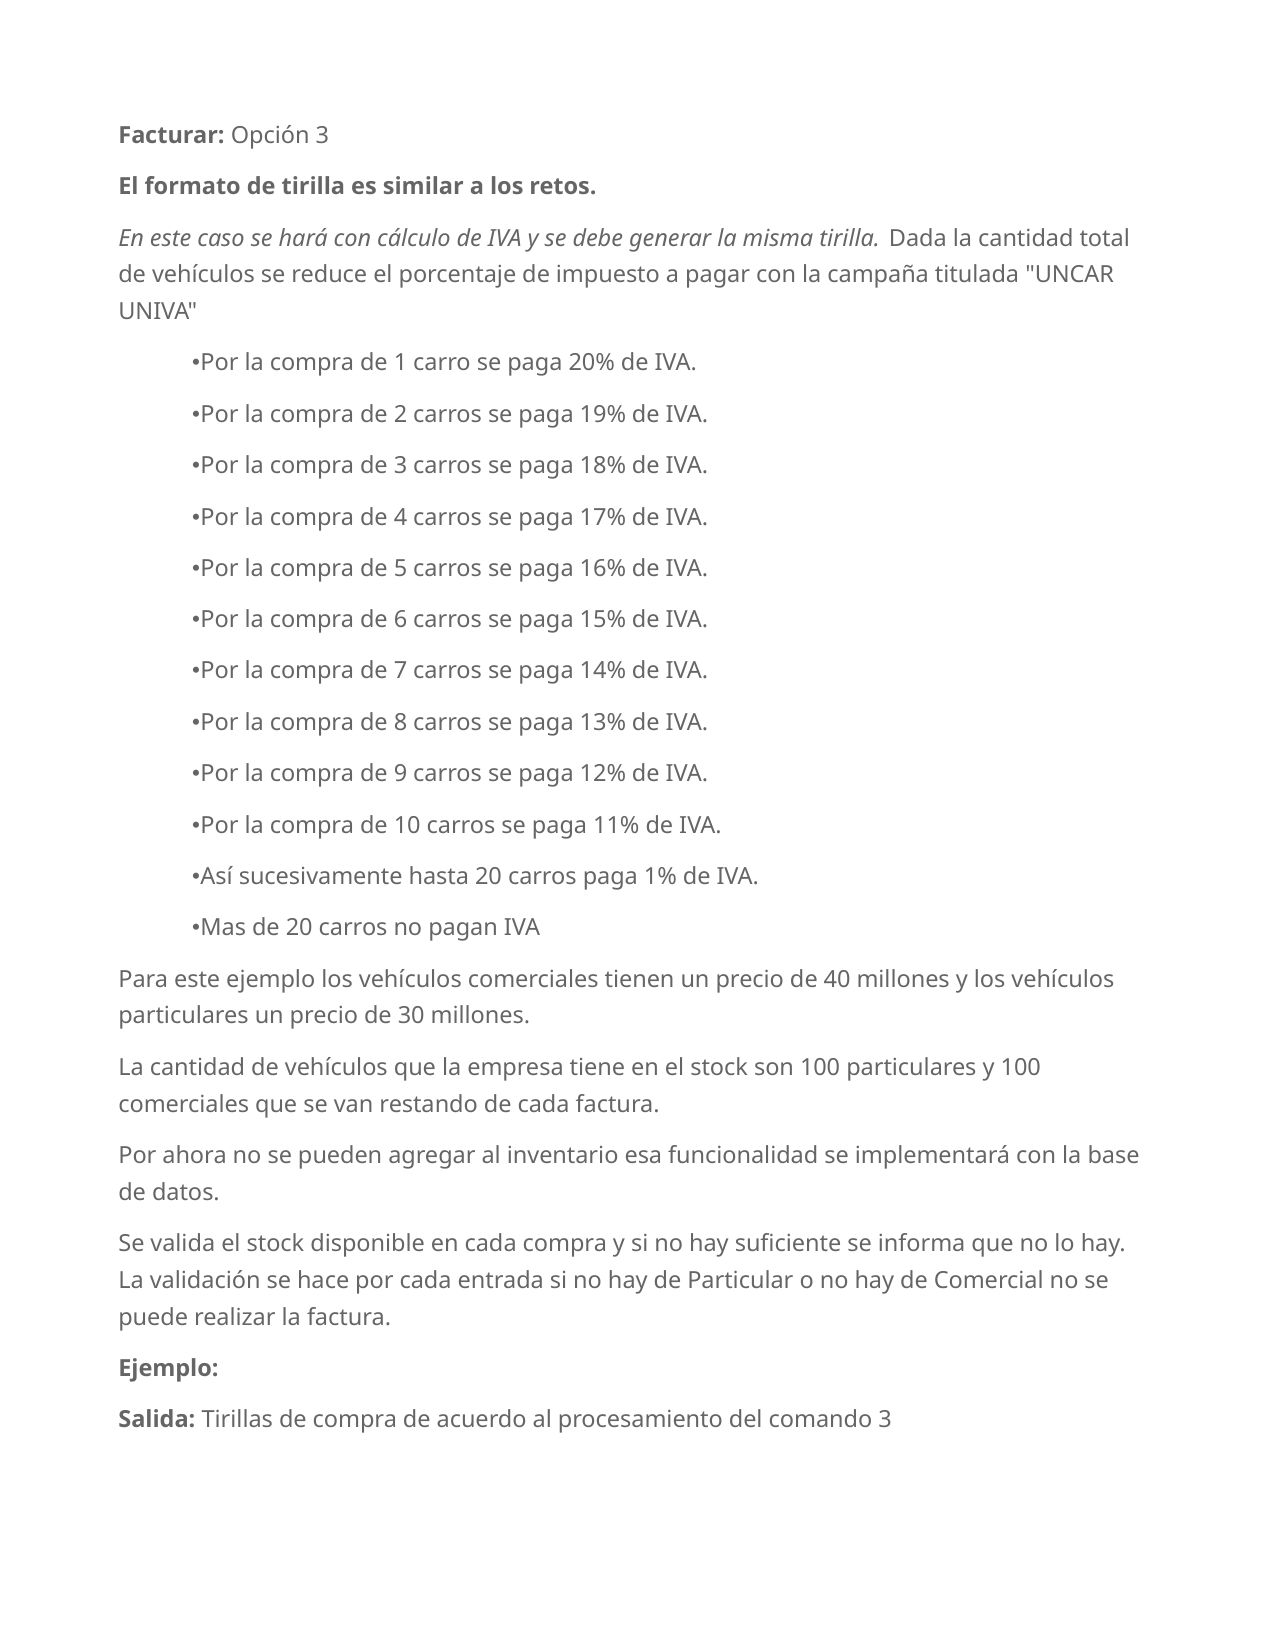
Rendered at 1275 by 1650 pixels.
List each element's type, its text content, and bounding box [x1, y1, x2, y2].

text La cantidad de vehículos que la empresa tiene en el stock son 100 particulares y 100 comerciales que se van restando de cada factura. [118, 1050, 1157, 1119]
list Por la compra de 5 carros se paga 16% de IVA. [118, 551, 1157, 583]
text Salida: Tirillas de compra de acuerdo al procesamiento del comando 3 [118, 1403, 1157, 1434]
list Así sucesivamente hasta 20 carros paga 1% de IVA. [118, 859, 1157, 891]
text Facturar: Opción 3 [118, 118, 1157, 150]
text Por ahora no se pueden agregar al inventario esa funcionalidad se implementará con la base de datos. [118, 1138, 1157, 1207]
list Por la compra de 7 carros se paga 14% de IVA. [118, 654, 1157, 686]
text En este caso se hará con cálculo de IVA y se debe generar la misma tirilla. Dada la cantidad total de vehículos se reduce el porcentaje de impuesto a pagar con la campaña titulada "UNCAR UNIVA" [118, 221, 1157, 326]
text Para este ejemplo los vehículos comerciales tienen un precio de 40 millones y los vehículos particulares un precio de 30 millones. [118, 962, 1157, 1031]
list Mas de 20 carros no pagan IVA [118, 911, 1157, 943]
list Por la compra de 3 carros se paga 18% de IVA. [118, 448, 1157, 480]
text El formato de tirilla es similar a los retos. [118, 169, 1157, 201]
list Por la compra de 9 carros se paga 12% de IVA. [118, 757, 1157, 788]
list Por la compra de 10 carros se paga 11% de IVA. [118, 808, 1157, 840]
list Por la compra de 2 carros se paga 19% de IVA. [118, 397, 1157, 429]
list Por la compra de 4 carros se paga 17% de IVA. [118, 500, 1157, 532]
list Por la compra de 8 carros se paga 13% de IVA. [118, 705, 1157, 737]
text Ejemplo: [118, 1351, 1157, 1383]
text Se valida el stock disponible en cada compra y si no hay suficiente se informa que no lo hay. La validación se hace por cada entrada si no hay de Particular o no hay de Comercial no se puede realizar la factura. [118, 1226, 1157, 1332]
list Por la compra de 1 carro se paga 20% de IVA. [118, 346, 1157, 378]
list Por la compra de 6 carros se paga 15% de IVA. [118, 602, 1157, 634]
